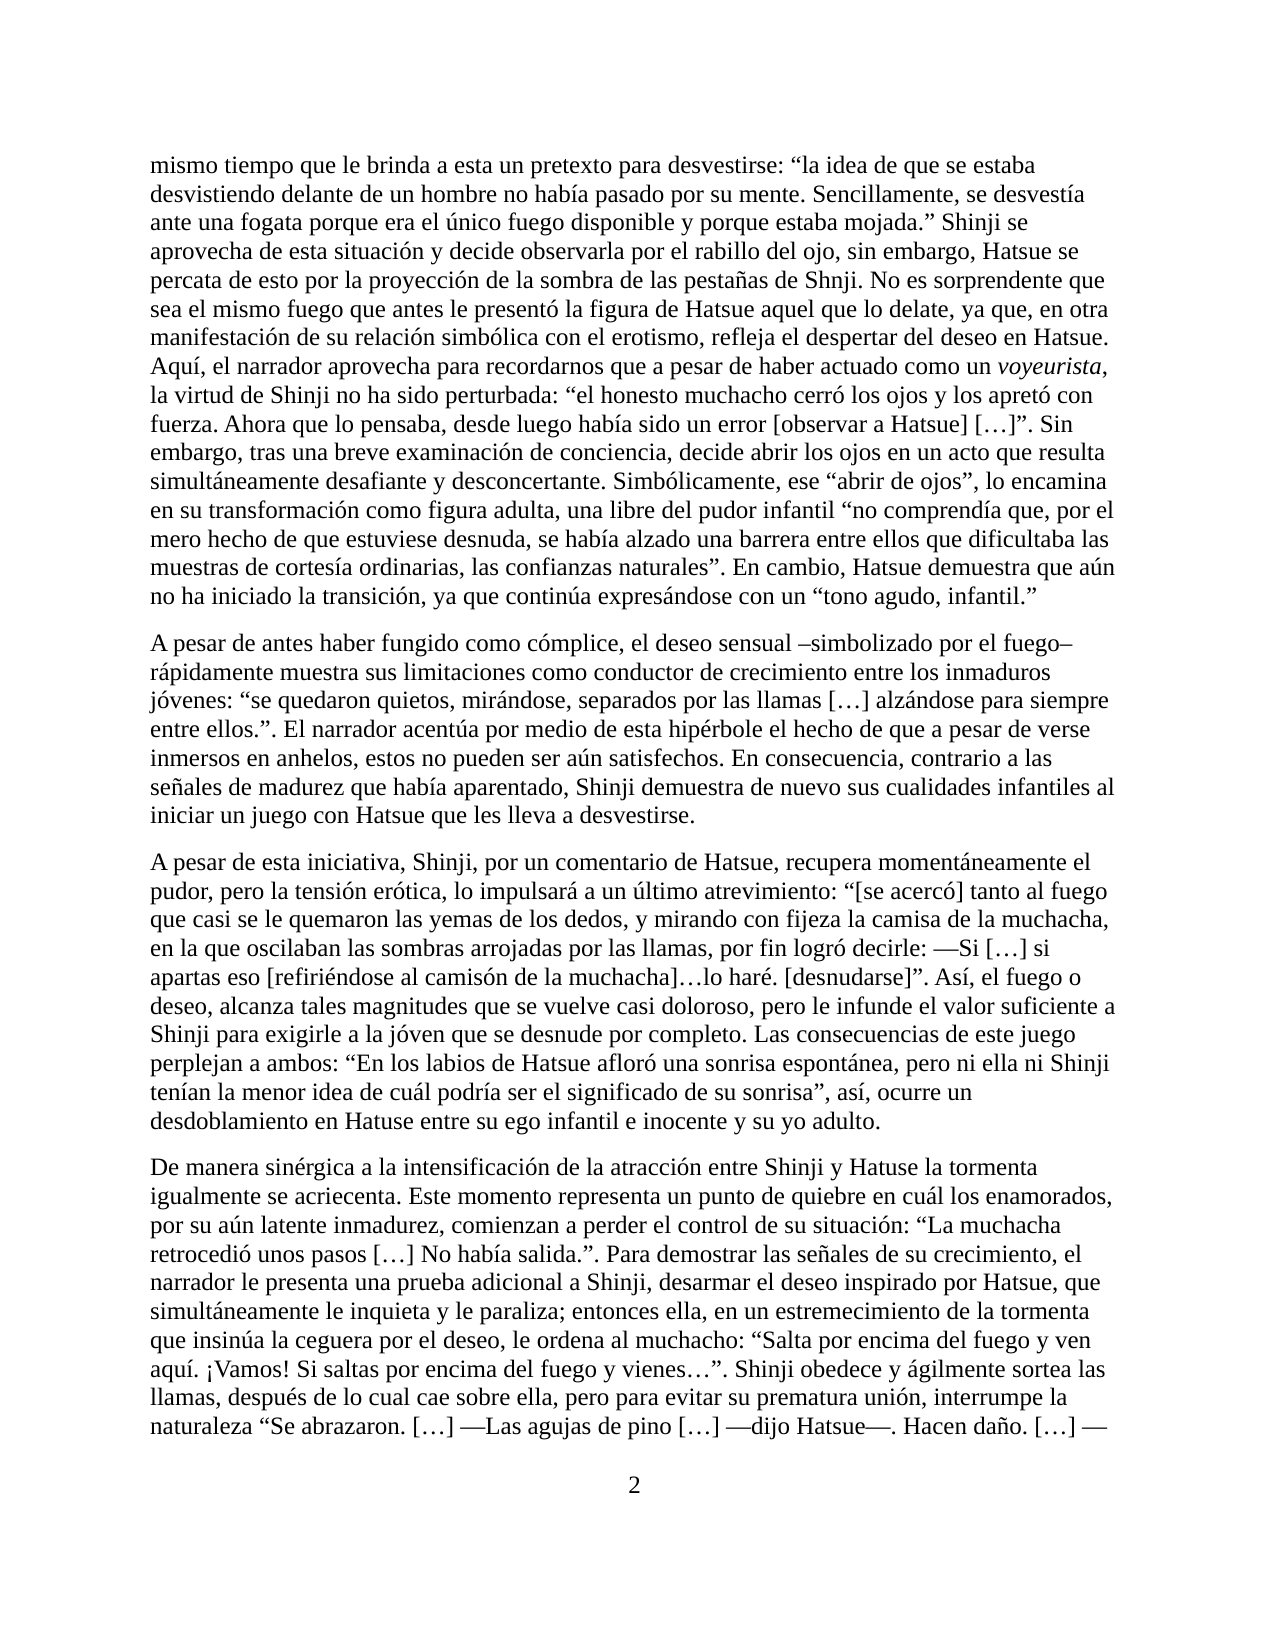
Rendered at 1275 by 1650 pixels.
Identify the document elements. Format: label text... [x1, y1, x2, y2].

text De manera sinérgica a la intensificación de la atracción entre Shinji y Hatuse la tormenta igualmente se acriecenta. Este momento representa un punto de quiebre en cuál los enamorados, por su aún latente inmadurez, comienzan a perder el control de su situación: “La muchacha retrocedió unos pasos […] No había salida.”. Para demostrar las señales de su crecimiento, el narrador le presenta una prueba adicional a Shinji, desarmar el deseo inspirado por Hatsue, que simultáneamente le inquieta y le paraliza; entonces ella, en un estremecimiento de la tormenta que insinúa la ceguera por el deseo, le ordena al muchacho: “Salta por encima del fuego y ven aquí. ¡Vamos! Si saltas por encima del fuego y vienes…”. Shinji obedece y ágilmente sortea las llamas, después de lo cual cae sobre ella, pero para evitar su prematura unión, interrumpe la naturaleza “Se abrazaron. […] —Las agujas de pino […] —dijo Hatsue—. Hacen daño. […] — [150, 1152, 1125, 1440]
text A pesar de antes haber fungido como cómplice, el deseo sensual –simbolizado por el fuego– rápidamente muestra sus limitaciones como conductor de crecimiento entre los inmaduros jóvenes: “se quedaron quietos, mirándose, separados por las llamas […] alzándose para siempre entre ellos.”. El narrador acentúa por medio de esta hipérbole el hecho de que a pesar de verse inmersos en anhelos, estos no pueden ser aún satisfechos. En consecuencia, contrario a las señales de madurez que había aparentado, Shinji demuestra de nuevo sus cualidades infantiles al iniciar un juego con Hatsue que les lleva a desvestirse. [150, 628, 1125, 829]
text mismo tiempo que le brinda a esta un pretexto para desvestirse: “la idea de que se estaba desvistiendo delante de un hombre no había pasado por su mente. Sencillamente, se desvestía ante una fogata porque era el único fuego disponible y porque estaba mojada.” Shinji se aprovecha de esta situación y decide observarla por el rabillo del ojo, sin embargo, Hatsue se percata de esto por la proyección de la sombra de las pestañas de Shnji. No es sorprendente que sea el mismo fuego que antes le presentó la figura de Hatsue aquel que lo delate, ya que, en otra manifestación de su relación simbólica con el erotismo, refleja el despertar del deseo en Hatsue. Aquí, el narrador aprovecha para recordarnos que a pesar de haber actuado como un voyeurista, la virtud de Shinji no ha sido perturbada: “el honesto muchacho cerró los ojos y los apretó con fuerza. Ahora que lo pensaba, desde luego había sido un error [observar a Hatsue] […]”. Sin embargo, tras una breve examinación de conciencia, decide abrir los ojos en un acto que resulta simultáneamente desafiante y desconcertante. Simbólicamente, ese “abrir de ojos”, lo encamina en su transformación como figura adulta, una libre del pudor infantil “no comprendía que, por el mero hecho de que estuviese desnuda, se había alzado una barrera entre ellos que dificultaba las muestras de cortesía ordinarias, las confianzas naturales”. En cambio, Hatsue demuestra que aún no ha iniciado la transición, ya que continúa expresándose con un “tono agudo, infantil.” [150, 150, 1125, 610]
text A pesar de esta iniciativa, Shinji, por un comentario de Hatsue, recupera momentáneamente el pudor, pero la tensión erótica, lo impulsará a un último atrevimiento: “[se acercó] tanto al fuego que casi se le quemaron las yemas de los dedos, y mirando con fijeza la camisa de la muchacha, en la que oscilaban las sombras arrojadas por las llamas, por fin logró decirle: —Si […] si apartas eso [refiriéndose al camisón de la muchacha]…lo haré. [desnudarse]”. Así, el fuego o deseo, alcanza tales magnitudes que se vuelve casi doloroso, pero le infunde el valor suficiente a Shinji para exigirle a la jóven que se desnude por completo. Las consecuencias de este juego perplejan a ambos: “En los labios de Hatsue afloró una sonrisa espontánea, pero ni ella ni Shinji tenían la menor idea de cuál podría ser el significado de su sonrisa”, así, ocurre un desdoblamiento en Hatuse entre su ego infantil e inocente y su yo adulto. [150, 847, 1125, 1134]
